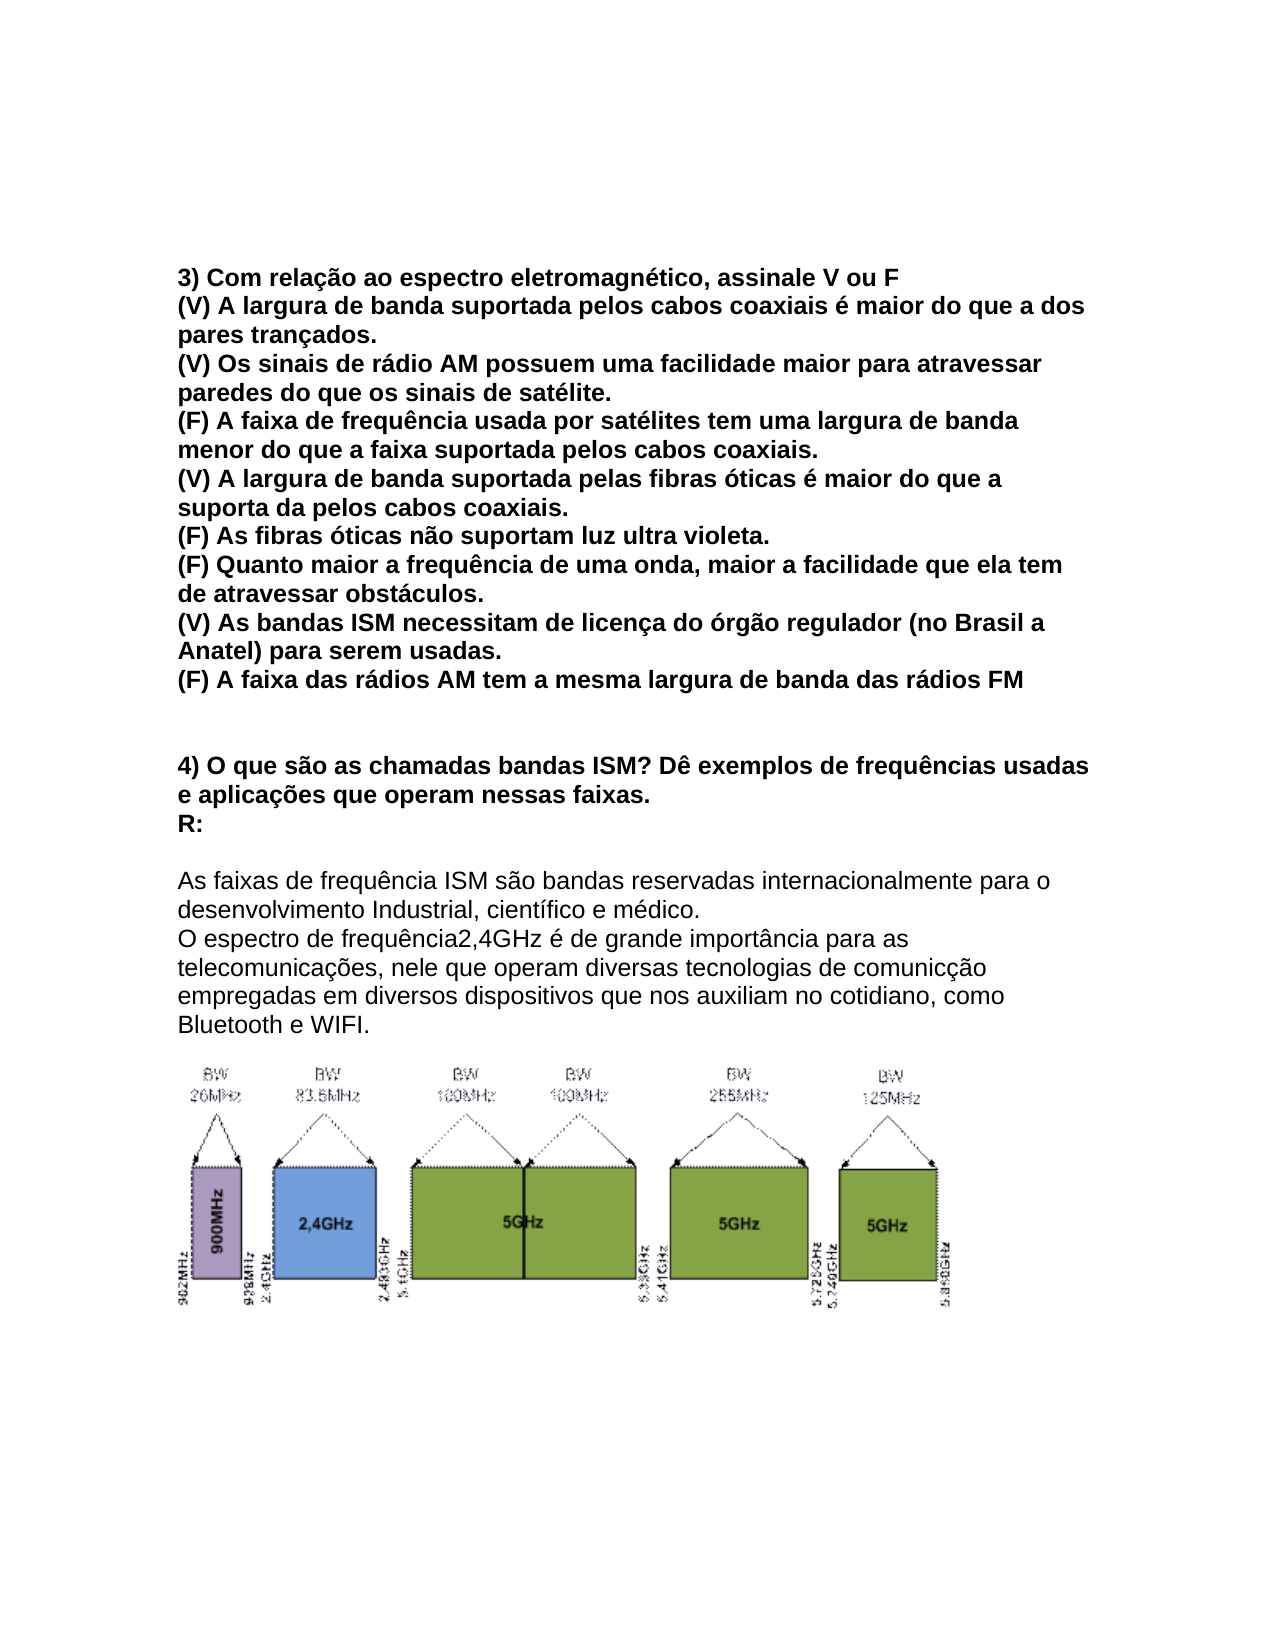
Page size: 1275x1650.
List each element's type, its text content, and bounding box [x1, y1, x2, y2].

text O espectro de frequência2,4GHz é de grande importância para as telecomunicações, nele que operam diversas tecnologias de comunicção empregadas em diversos dispositivos que nos auxiliam no cotidiano, como Bluetooth e WIFI. [177, 924, 1098, 1039]
text R: [177, 809, 1098, 838]
text (F) As fibras óticas não suportam luz ultra violeta. [177, 521, 1098, 550]
text (F) A faixa de frequência usada por satélites tem uma largura de banda menor do que a faixa suportada pelos cabos coaxiais. [177, 406, 1098, 464]
text As faixas de frequência ISM são bandas reservadas internacionalmente para o desenvolvimento Industrial, científico e médico. [177, 866, 1098, 924]
text 4) O que são as chamadas bandas ISM? Dê exemplos de frequências usadas e aplicações que operam nessas faixas. [177, 751, 1098, 809]
text (V) A largura de banda suportada pelos cabos coaxiais é maior do que a dos pares trançados. [177, 291, 1098, 349]
text (F) Quanto maior a frequência de uma onda, maior a facilidade que ela tem de atravessar obstáculos. [177, 550, 1098, 608]
text (V) A largura de banda suportada pelas fibras óticas é maior do que a suporta da pelos cabos coaxiais. [177, 464, 1098, 521]
text 3) Com relação ao espectro eletromagnético, assinale V ou F [177, 263, 1098, 291]
picture [177, 1067, 953, 1310]
text (V) As bandas ISM necessitam de licença do órgão regulador (no Brasil a Anatel) para serem usadas. [177, 608, 1098, 665]
text (V) Os sinais de rádio AM possuem uma facilidade maior para atravessar paredes do que os sinais de satélite. [177, 349, 1098, 406]
text (F) A faixa das rádios AM tem a mesma largura de banda das rádios FM [177, 665, 1098, 694]
